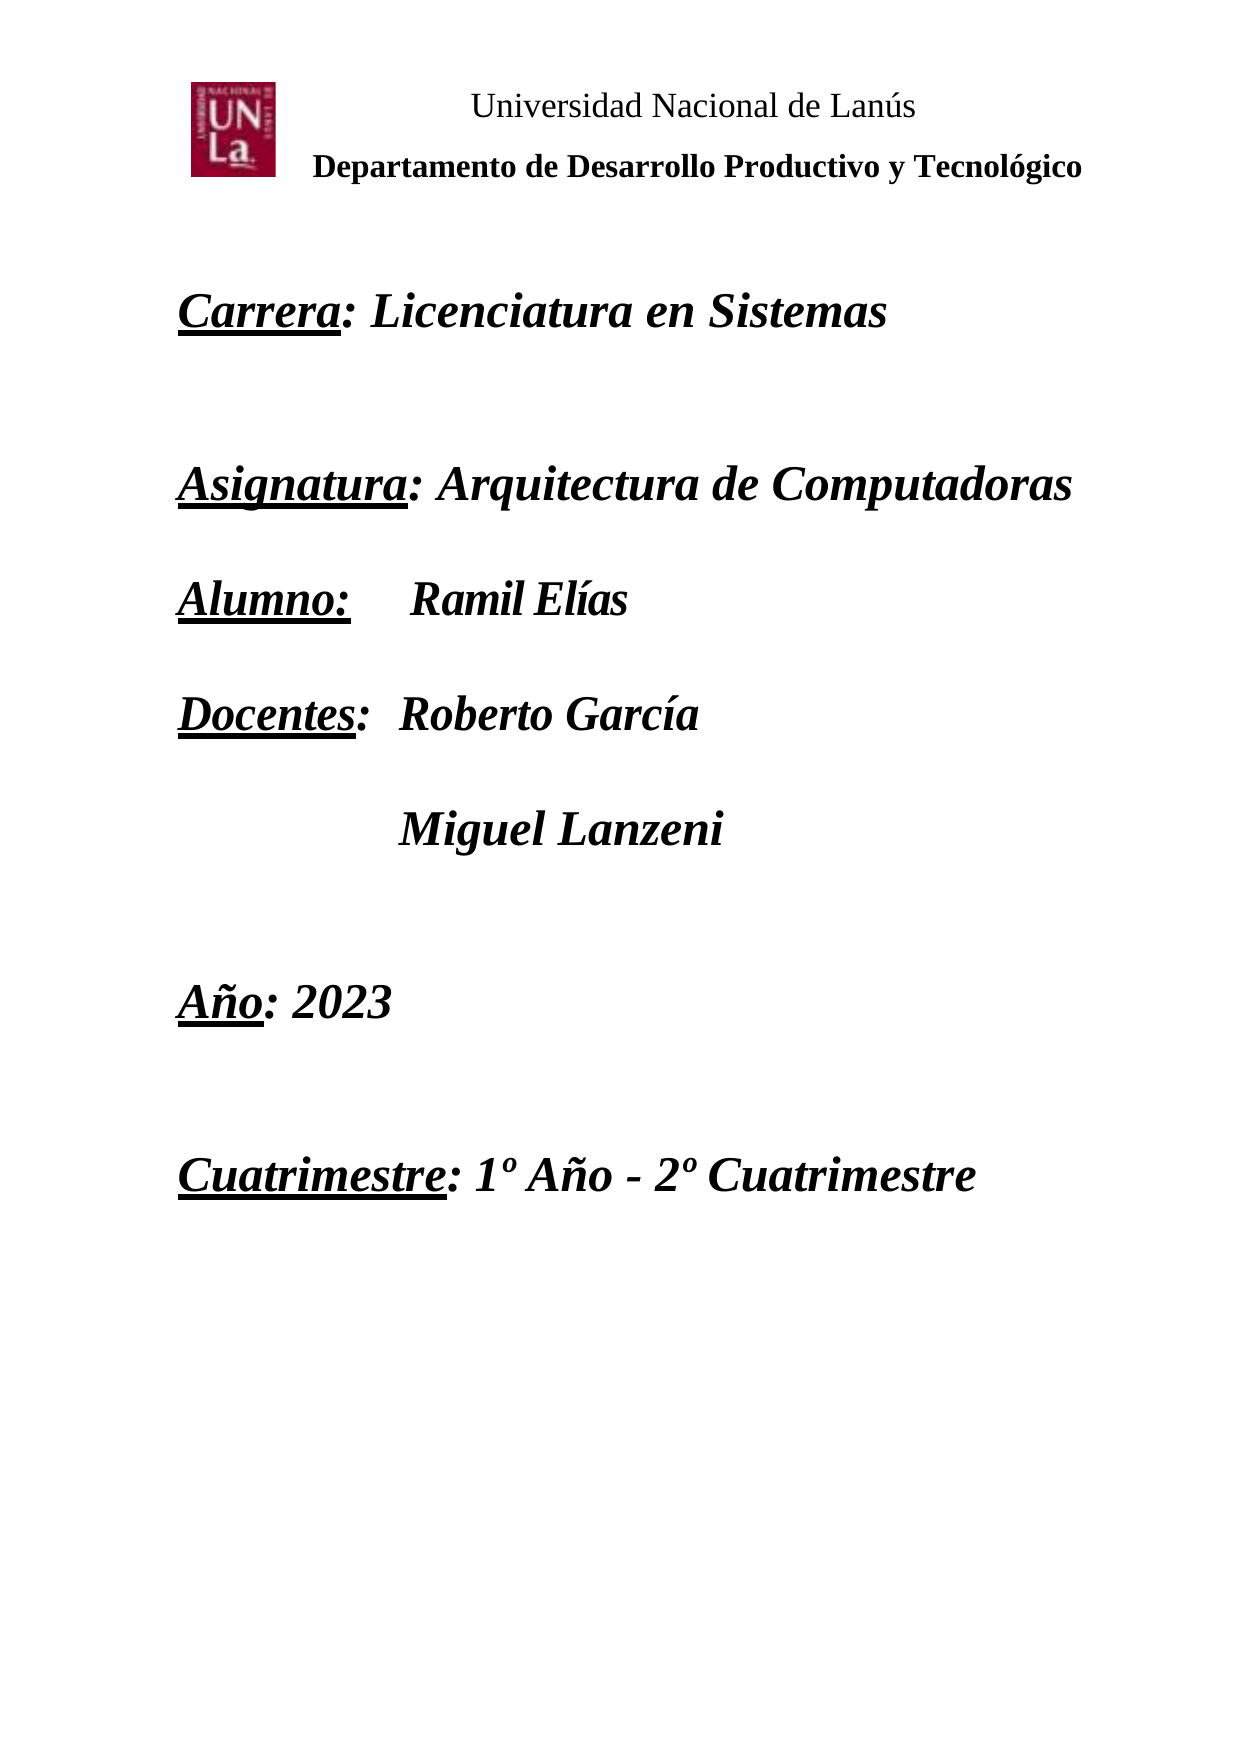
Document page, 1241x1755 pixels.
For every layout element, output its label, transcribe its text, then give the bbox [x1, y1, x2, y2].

text Alumno: Ramil Elías Docentes: Roberto García [177, 569, 1126, 741]
text Carrera: Licenciatura en Sistemas [177, 281, 1126, 338]
text Universidad Nacional de Lanús [302, 84, 1085, 125]
text Departamento de Desarrollo Productivo y Tecnológico [310, 146, 1085, 185]
text Año: 2023 [177, 972, 1126, 1029]
text Miguel Lanzeni [398, 799, 1126, 856]
text Asignatura: Arquitectura de Computadoras [177, 454, 1126, 511]
text Cuatrimestre: 1º Año - 2º Cuatrimestre [177, 1145, 1126, 1202]
